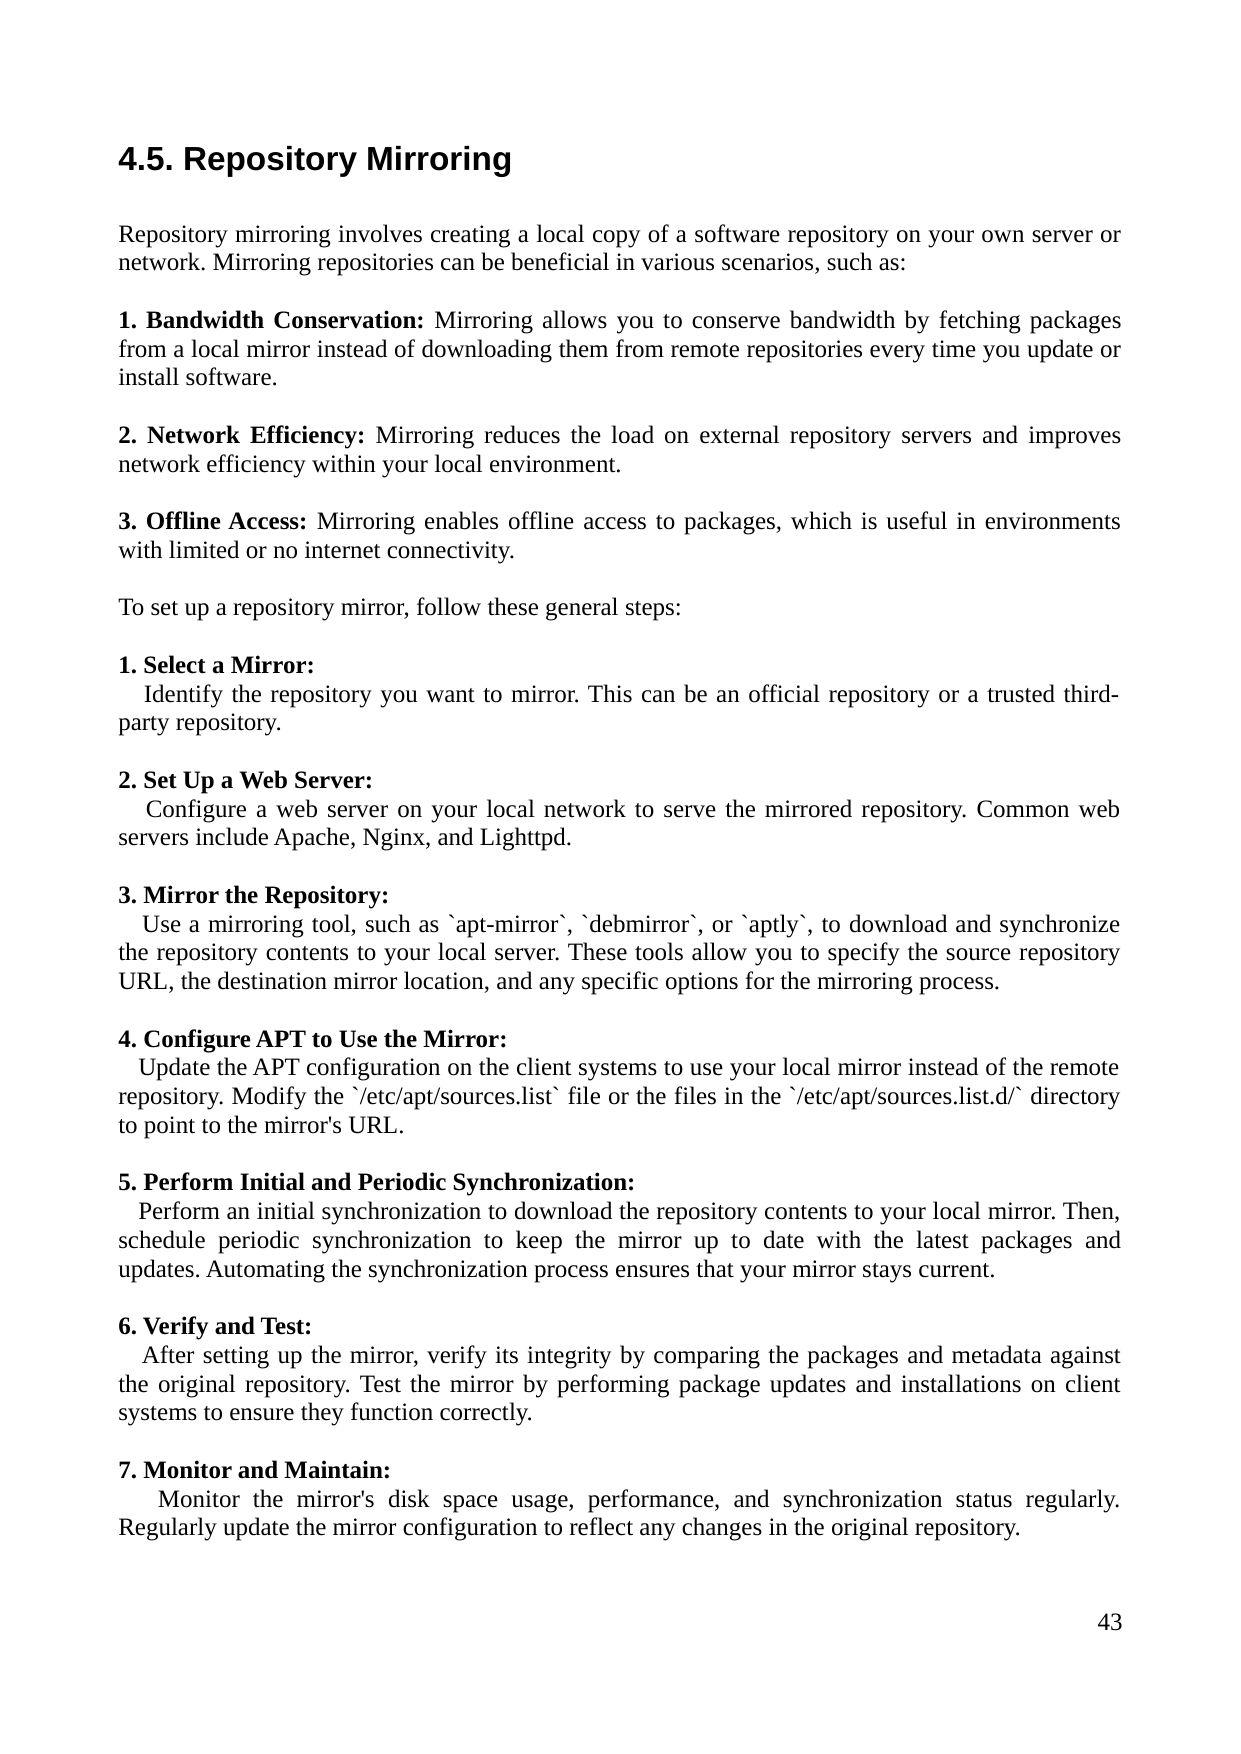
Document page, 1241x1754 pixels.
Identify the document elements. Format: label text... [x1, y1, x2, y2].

text 1. Select a Mirror: [118, 650, 1122, 679]
text Configure a web server on your local network to serve the mirrored repository. Common web servers include Apache, Nginx, and Lighttpd. [118, 794, 1122, 851]
text 2. Set Up a Web Server: [118, 765, 1122, 794]
text 4. Configure APT to Use the Mirror: [118, 1024, 1122, 1052]
text 2. Network Efficiency: Mirroring reduces the load on external repository servers and improves network efficiency within your local environment. [118, 420, 1122, 477]
text After setting up the mirror, verify its integrity by comparing the packages and metadata against the original repository. Test the mirror by performing package updates and installations on client systems to ensure they function correctly. [118, 1340, 1122, 1426]
text 5. Perform Initial and Periodic Synchronization: [118, 1167, 1122, 1196]
text 6. Verify and Test: [118, 1311, 1122, 1340]
text Repository mirroring involves creating a local copy of a software repository on your own server or network. Mirroring repositories can be beneficial in various scenarios, such as: [118, 219, 1122, 276]
text Use a mirroring tool, such as `apt-mirror`, `debmirror`, or `aptly`, to download and synchronize the repository contents to your local server. These tools allow you to specify the source repository URL, the destination mirror location, and any specific options for the mirroring process. [118, 909, 1122, 995]
text 3. Mirror the Repository: [118, 880, 1122, 909]
text Perform an initial synchronization to download the repository contents to your local mirror. Then, schedule periodic synchronization to keep the mirror up to date with the latest packages and updates. Automating the synchronization process ensures that your mirror stays current. [118, 1196, 1122, 1282]
text To set up a repository mirror, follow these general steps: [118, 592, 1122, 621]
text Monitor the mirror's disk space usage, performance, and synchronization status regularly. Regularly update the mirror configuration to reflect any changes in the original repository. [118, 1484, 1122, 1541]
subtitle 4.5. Repository Mirroring [118, 139, 1122, 177]
text 7. Monitor and Maintain: [118, 1455, 1122, 1484]
text Identify the repository you want to mirror. This can be an official repository or a trusted third-party repository. [118, 679, 1122, 736]
text 1. Bandwidth Conservation: Mirroring allows you to conserve bandwidth by fetching packages from a local mirror instead of downloading them from remote repositories every time you update or install software. [118, 305, 1122, 391]
text Update the APT configuration on the client systems to use your local mirror instead of the remote repository. Modify the `/etc/apt/sources.list` file or the files in the `/etc/apt/sources.list.d/` directory to point to the mirror's URL. [118, 1052, 1122, 1139]
text 3. Offline Access: Mirroring enables offline access to packages, which is useful in environments with limited or no internet connectivity. [118, 506, 1122, 564]
